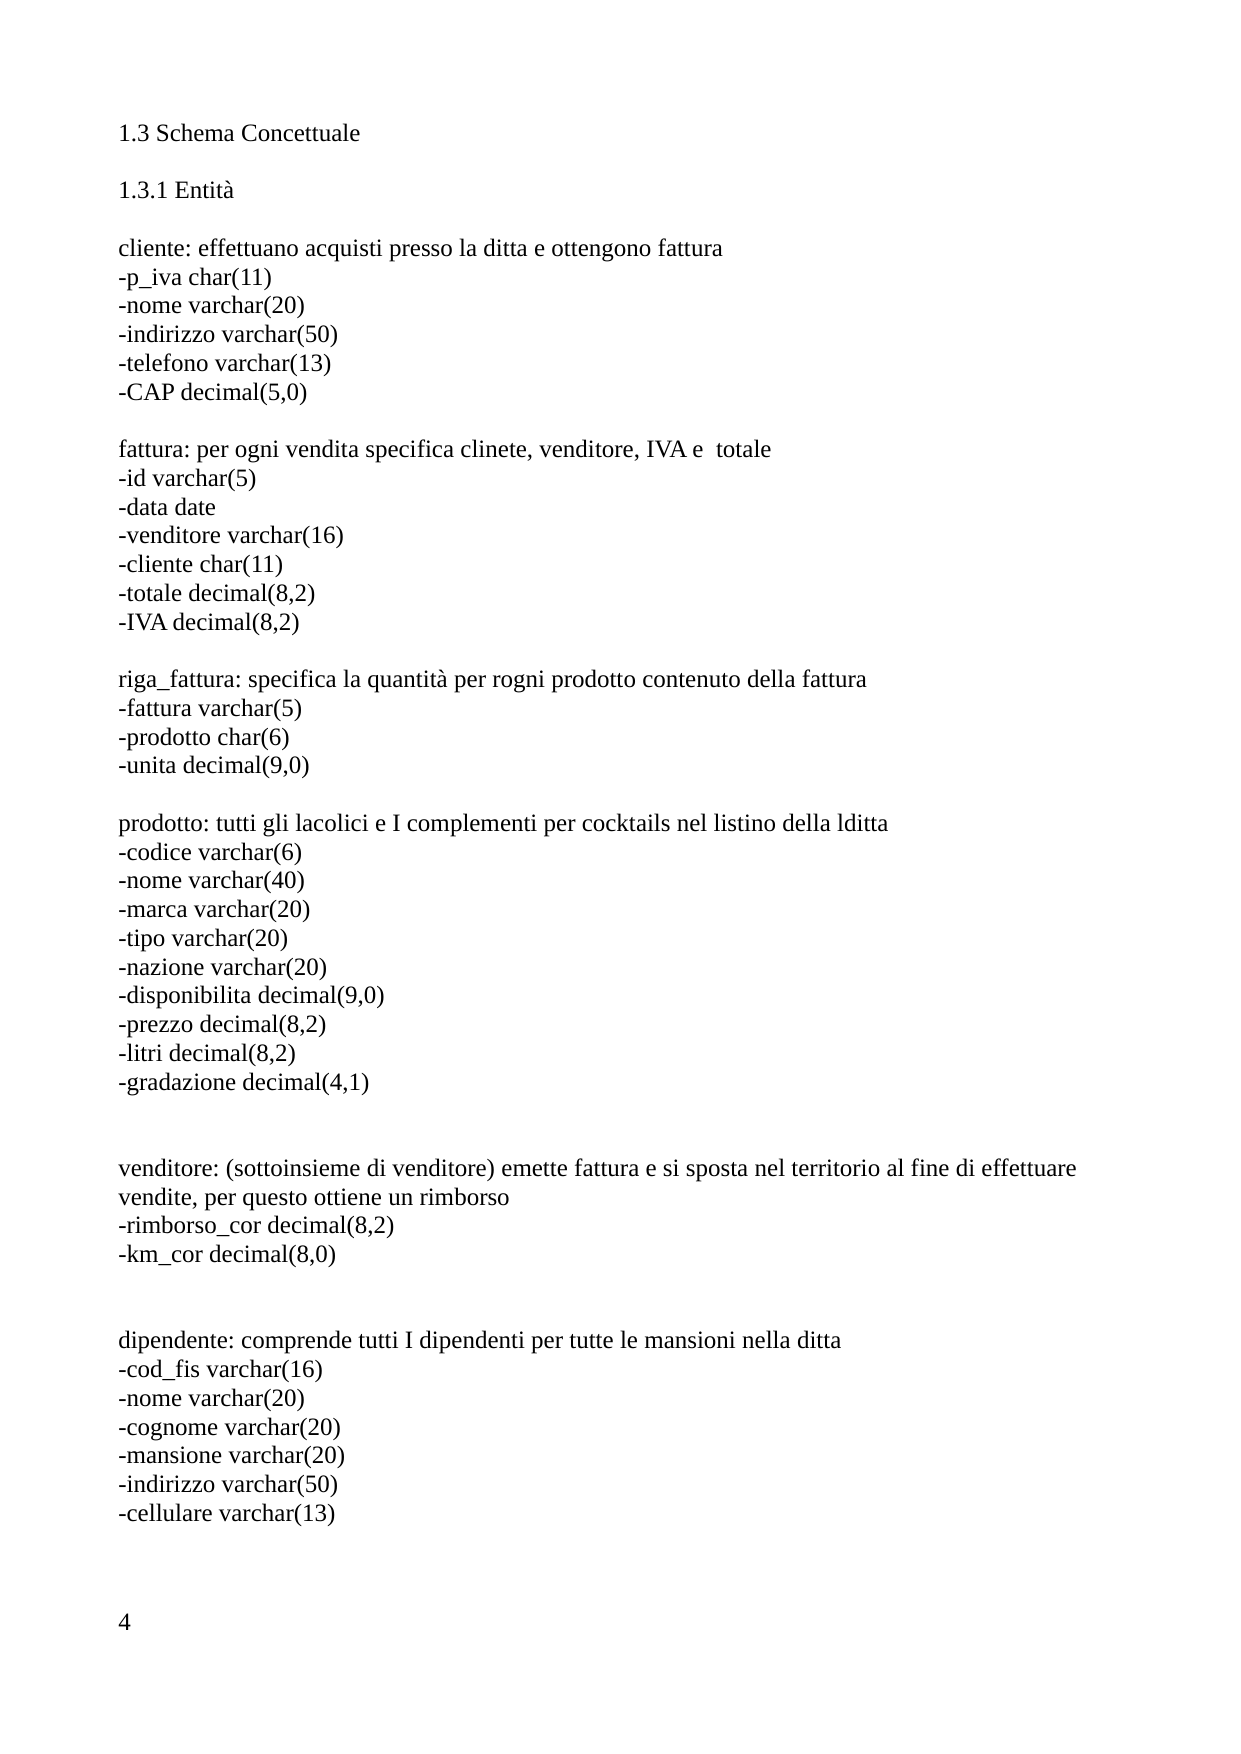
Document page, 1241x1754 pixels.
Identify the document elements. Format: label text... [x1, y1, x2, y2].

text -km_cor decimal(8,0) [118, 1239, 1122, 1268]
text -nome varchar(20) [118, 1383, 1122, 1412]
text -tipo varchar(20) [118, 923, 1122, 952]
text -disponibilita decimal(9,0) [118, 981, 1122, 1009]
text -litri decimal(8,2) [118, 1038, 1122, 1067]
text -prodotto char(6) [118, 722, 1122, 751]
text -cod_fis varchar(16) [118, 1354, 1122, 1383]
text dipendente: comprende tutti I dipendenti per tutte le mansioni nella ditta [118, 1326, 1122, 1354]
text -nazione varchar(20) [118, 952, 1122, 981]
text -IVA decimal(8,2) [118, 607, 1122, 636]
text -indirizzo varchar(50) [118, 1469, 1122, 1498]
text -id varchar(5) [118, 463, 1122, 492]
text -CAP decimal(5,0) [118, 377, 1122, 406]
text -unita decimal(9,0) [118, 751, 1122, 779]
text venditore: (sottoinsieme di venditore) emette fattura e si sposta nel territorio al fine di effettuare vendite, per questo ottiene un rimborso [118, 1153, 1122, 1211]
text 1.3.1 Entità [118, 176, 1122, 204]
text -venditore varchar(16) [118, 521, 1122, 549]
text -cliente char(11) [118, 549, 1122, 578]
text -cognome varchar(20) [118, 1412, 1122, 1441]
text cliente: effettuano acquisti presso la ditta e ottengono fattura [118, 233, 1122, 262]
text -cellulare varchar(13) [118, 1498, 1122, 1527]
text -rimborso_cor decimal(8,2) [118, 1211, 1122, 1239]
text prodotto: tutti gli lacolici e I complementi per cocktails nel listino della lditta [118, 808, 1122, 837]
text -marca varchar(20) [118, 894, 1122, 923]
text -indirizzo varchar(50) [118, 319, 1122, 348]
text -nome varchar(40) [118, 866, 1122, 894]
text -prezzo decimal(8,2) [118, 1009, 1122, 1038]
text -nome varchar(20) [118, 291, 1122, 319]
text -data date [118, 492, 1122, 521]
text -totale decimal(8,2) [118, 578, 1122, 607]
text riga_fattura: specifica la quantità per rogni prodotto contenuto della fattura [118, 664, 1122, 693]
text 1.3 Schema Concettuale [118, 118, 1122, 147]
text -fattura varchar(5) [118, 693, 1122, 722]
text -p_iva char(11) [118, 262, 1122, 291]
text -mansione varchar(20) [118, 1441, 1122, 1469]
text -telefono varchar(13) [118, 348, 1122, 377]
text -gradazione decimal(4,1) [118, 1067, 1122, 1096]
text -codice varchar(6) [118, 837, 1122, 866]
text fattura: per ogni vendita specifica clinete, venditore, IVA e totale [118, 434, 1122, 463]
